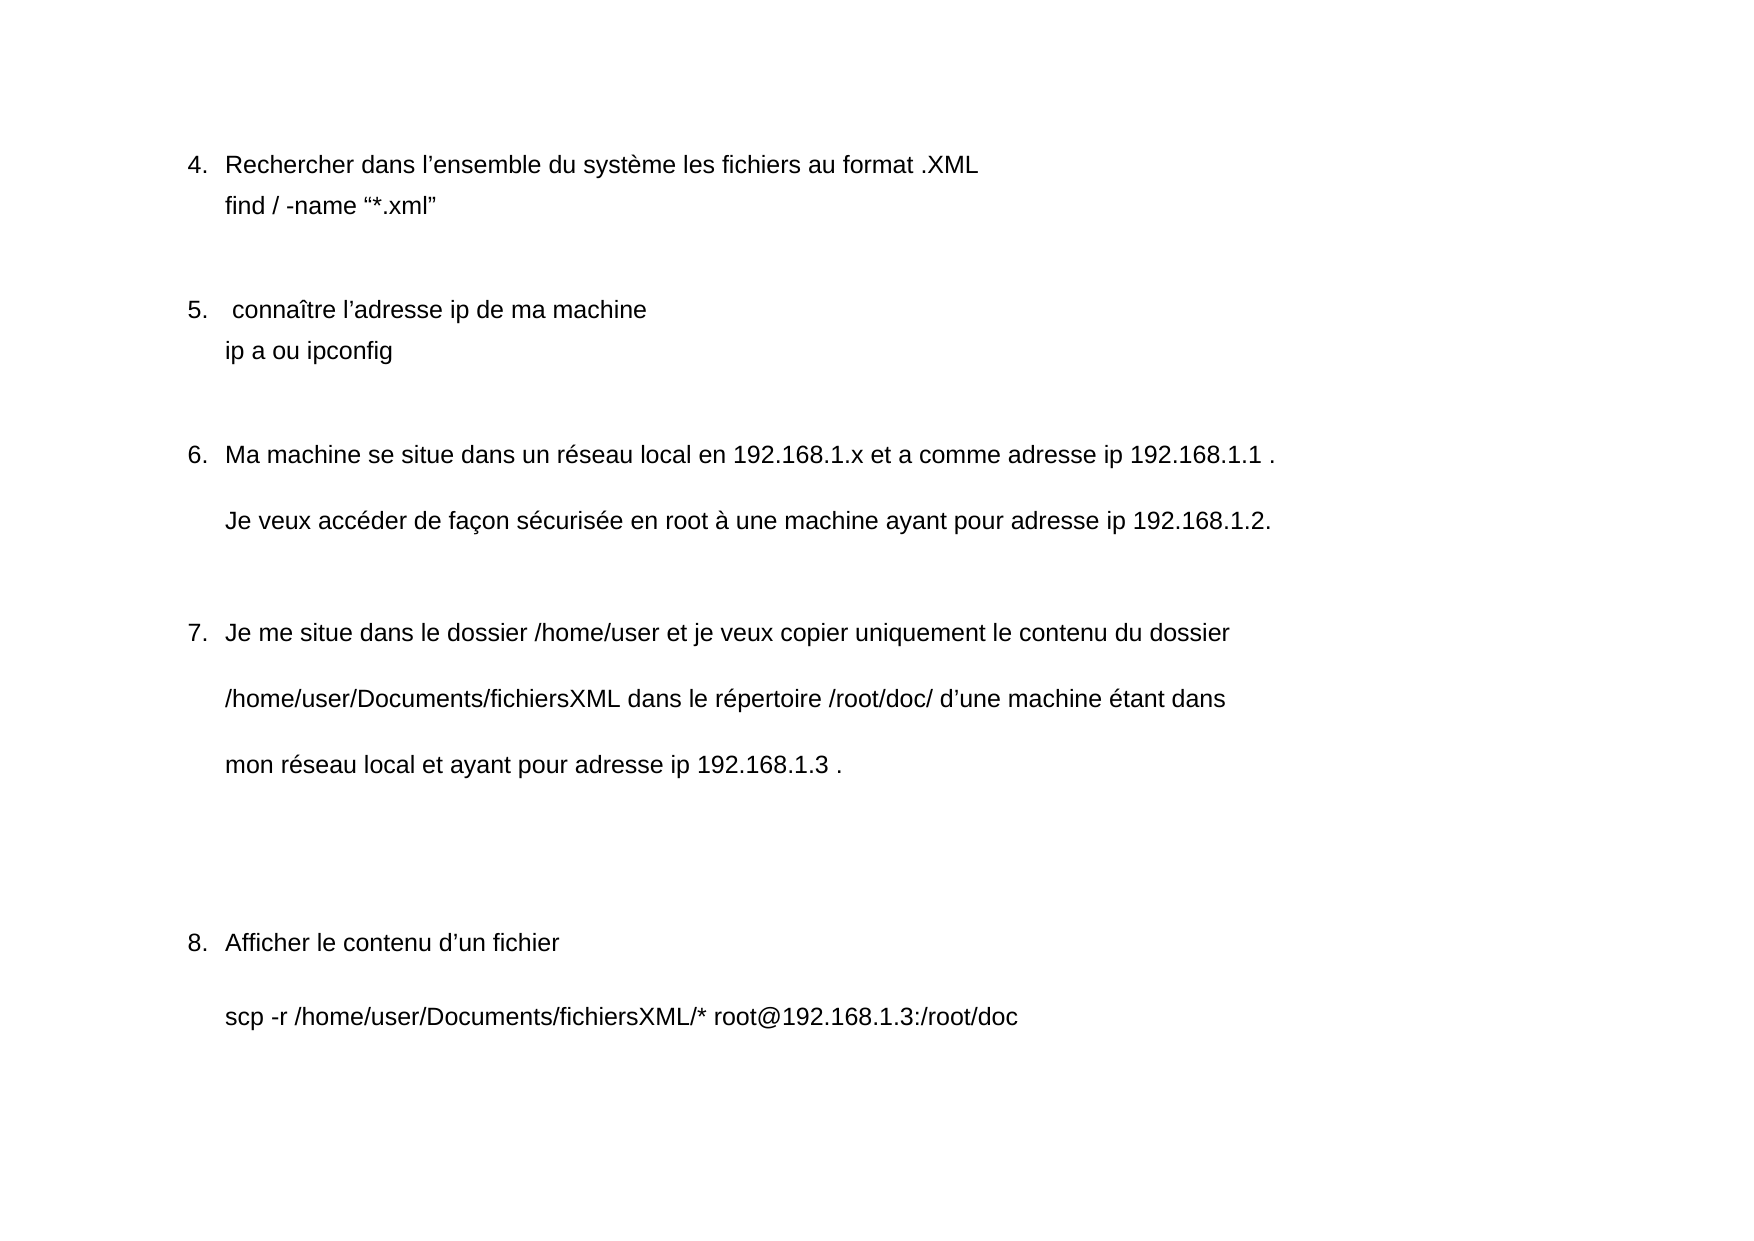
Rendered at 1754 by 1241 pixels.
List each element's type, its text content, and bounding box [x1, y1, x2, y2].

subtitle Je me situe dans le dossier /home/user et je veux copier uniquement le contenu du dossier [187, 618, 1604, 646]
subtitle mon réseau local et ayant pour adresse ip 192.168.1.3 . [225, 750, 1604, 779]
text scp -r /home/user/Documents/fichiersXML/* root@192.168.1.3:/root/doc [150, 1002, 1604, 1031]
subtitle Je veux accéder de façon sécurisée en root à une machine ayant pour adresse ip 192.168.1.2. [225, 506, 1604, 534]
subtitle Rechercher dans l’ensemble du système les fichiers au format .XML [187, 150, 1604, 179]
subtitle Ma machine se situe dans un réseau local en 192.168.1.x et a comme adresse ip 192.168.1.1 . [187, 439, 1604, 468]
subtitle /home/user/Documents/fichiersXML dans le répertoire /root/doc/ d’une machine étant dans [225, 684, 1604, 713]
text find / -name “*.xml” [150, 191, 1604, 220]
subtitle Afficher le contenu d’un fichier [187, 928, 1604, 957]
subtitle connaître l’adresse ip de ma machine [187, 295, 1604, 323]
text ip a ou ipconfig [150, 336, 1604, 365]
